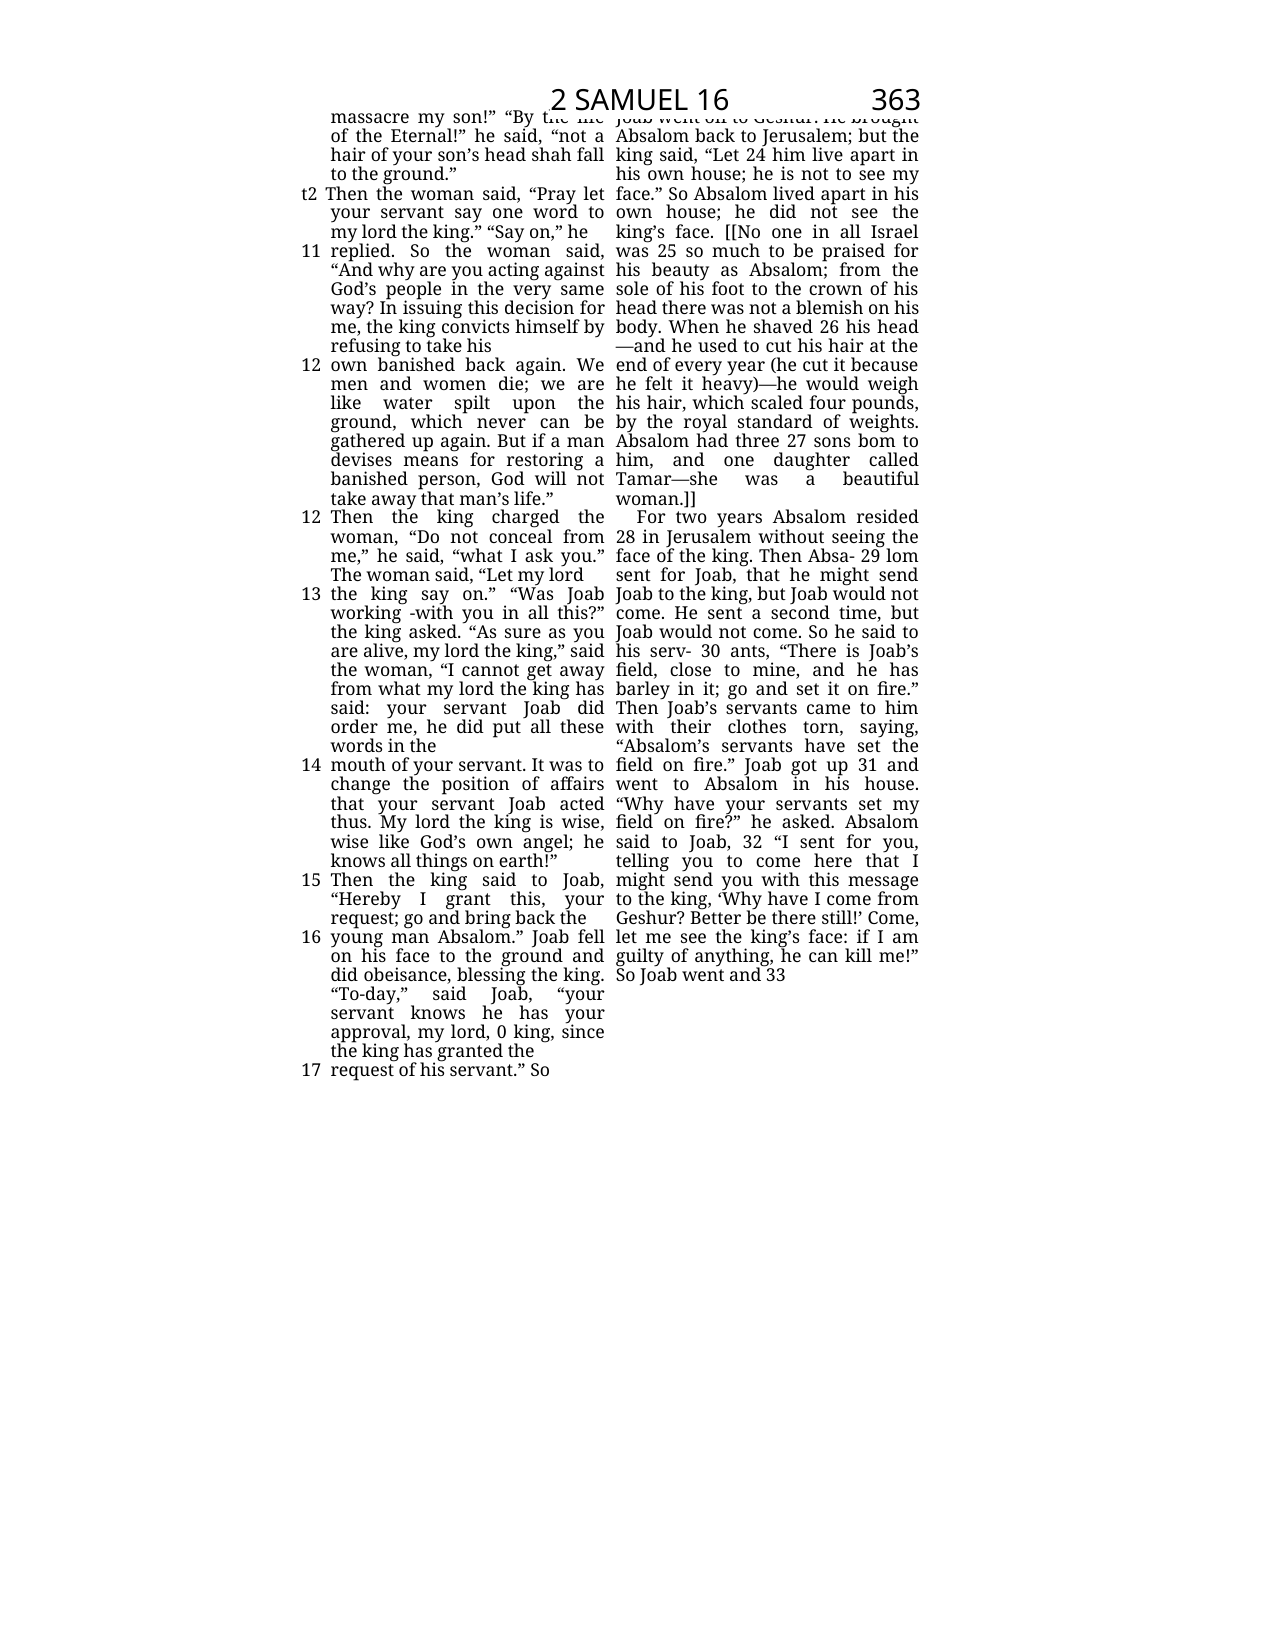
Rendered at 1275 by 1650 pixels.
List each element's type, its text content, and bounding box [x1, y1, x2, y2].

list Then the king charged the woman, “Do not conceal from me,” he said, “what I ask you.” The woman said, “Let my lord [301, 509, 605, 585]
text Joab went off to Geshur. He brought Absalom back to Jeru­salem; but the king said, “Let 24 him live apart in his own house; he is not to see my face.” So Absalom lived apart in his own house; he did not see the king’s face. [[No one in all Israel was 25 so much to be praised for his beauty as Absalom; from the sole of his foot to the crown of his head there was not a blemish on his body. When he shaved 26 his head—and he used to cut his hair at the end of every year (he cut it because he felt it heavy)—he would weigh his hair, which scaled four pounds, by the royal standard of weights. Absalom had three 27 sons bom to him, and one daughter called Tamar—she was a beautiful woman.]] [616, 119, 919, 509]
list young man Absalom.” Joab fell on his face to the ground and did obeisance, blessing the king. “To-day,” said Joab, “your servant knows he has your approval, my lord, 0 king, since the king has granted the [301, 928, 605, 1062]
list mouth of your servant. It was to change the position of affairs that your servant Joab acted thus. My lord the king is wise, wise like God’s own angel; he knows all things on earth!” [301, 757, 605, 871]
list Then the king said to Joab, “Hereby I grant this, your request; go and bring back the [301, 871, 605, 928]
list the king say on.” “Was Joab working -with you in all this?” the king asked. “As sure as you are alive, my lord the king,” said the woman, “I cannot get away from what my lord the king has said: your servant Joab did order me, he did put all these words in the [301, 585, 605, 757]
text For two years Absalom resided 28 in Jerusalem without seeing the face of the king. Then Absa- 29 lom sent for Joab, that he might send Joab to the king, but Joab would not come. He sent a sec­ond time, but Joab would not come. So he said to his serv- 30 ants, “There is Joab’s field, close to mine, and he has barley in it; go and set it on fire.” Then Joab’s servants came to him with their clothes torn, saying, “Absalom’s servants have set the field on fire.” Joab got up 31 and went to Absalom in his house. “Why have your serv­ants set my field on fire?” he asked. Absalom said to Joab, 32 “I sent for you, telling you to come here that I might send you with this message to the king, ‘Why have I come from Geshur? Better be there still!’ Come, let me see the king’s face: if I am guilty of anything, he can kill me!” So Joab went and 33 [616, 509, 919, 985]
list own banished back again. We men and women die; we are like water spilt upon the ground, which never can be gathered up again. But if a man devises means for restoring a banished person, God will not take away that man’s life.” [301, 356, 605, 509]
text t2 Then the woman said, “Pray let your servant say one word to my lord the king.” “Say on,” he [301, 185, 605, 242]
list replied. So the woman said, “And why are you acting against God’s people in the very same way? In issuing this de­cision for me, the king convicts himself by refusing to take his [301, 242, 605, 356]
text massacre my son!” “By the life of the Eternal!” he said, “not a hair of your son’s head shah fall to the ground.” [330, 108, 605, 185]
list request of his servant.” So [301, 1062, 605, 1081]
